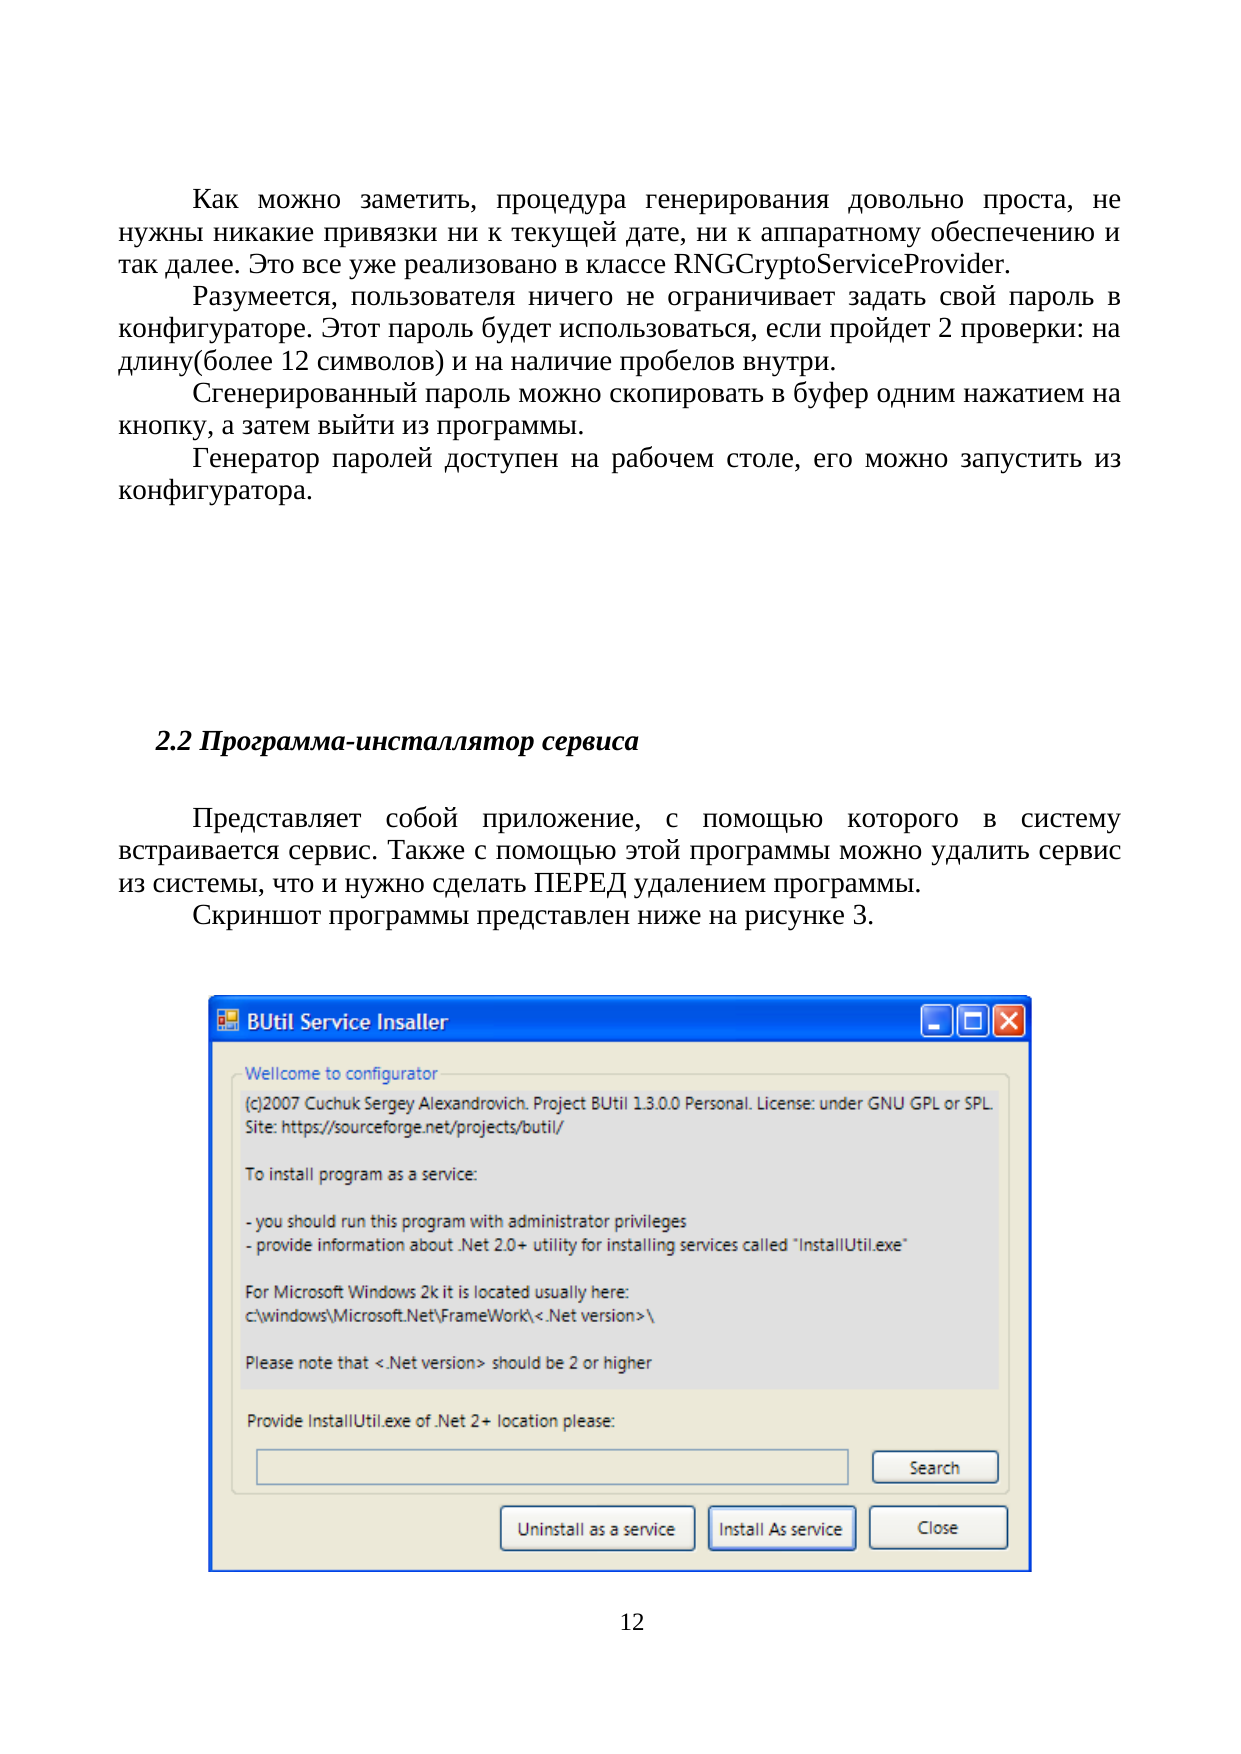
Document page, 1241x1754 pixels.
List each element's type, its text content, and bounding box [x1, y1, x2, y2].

subtitle 2.2 Программа-инсталлятор сервиса [118, 724, 1122, 757]
text Скриншот программы представлен ниже на рисунке 3. [118, 898, 1122, 931]
text Сгенерированный пароль можно скопировать в буфер одним нажатием на кнопку, а затем выйти из программы. [118, 376, 1122, 441]
text Разумеется, пользователя ничего не ограничивает задать свой пароль в конфигураторе. Этот пароль будет использоваться, если пройдет 2 проверки: на длину(более 12 символов) и на наличие пробелов внутри. [118, 279, 1122, 376]
text Генератор паролей доступен на рабочем столе, его можно запустить из конфигуратора. [118, 441, 1122, 506]
text Представляет собой приложение, с помощью которого в систему встраивается сервис. Также с помощью этой программы можно удалить сервис из системы, что и нужно сделать ПЕРЕД удалением программы. [118, 801, 1122, 898]
text Как можно заметить, процедура генерирования довольно проста, не нужны никакие привязки ни к текущей дате, ни к аппаратному обеспечению и так далее. Это все уже реализовано в классе RNGCryptoServiceProvider. [118, 183, 1122, 279]
